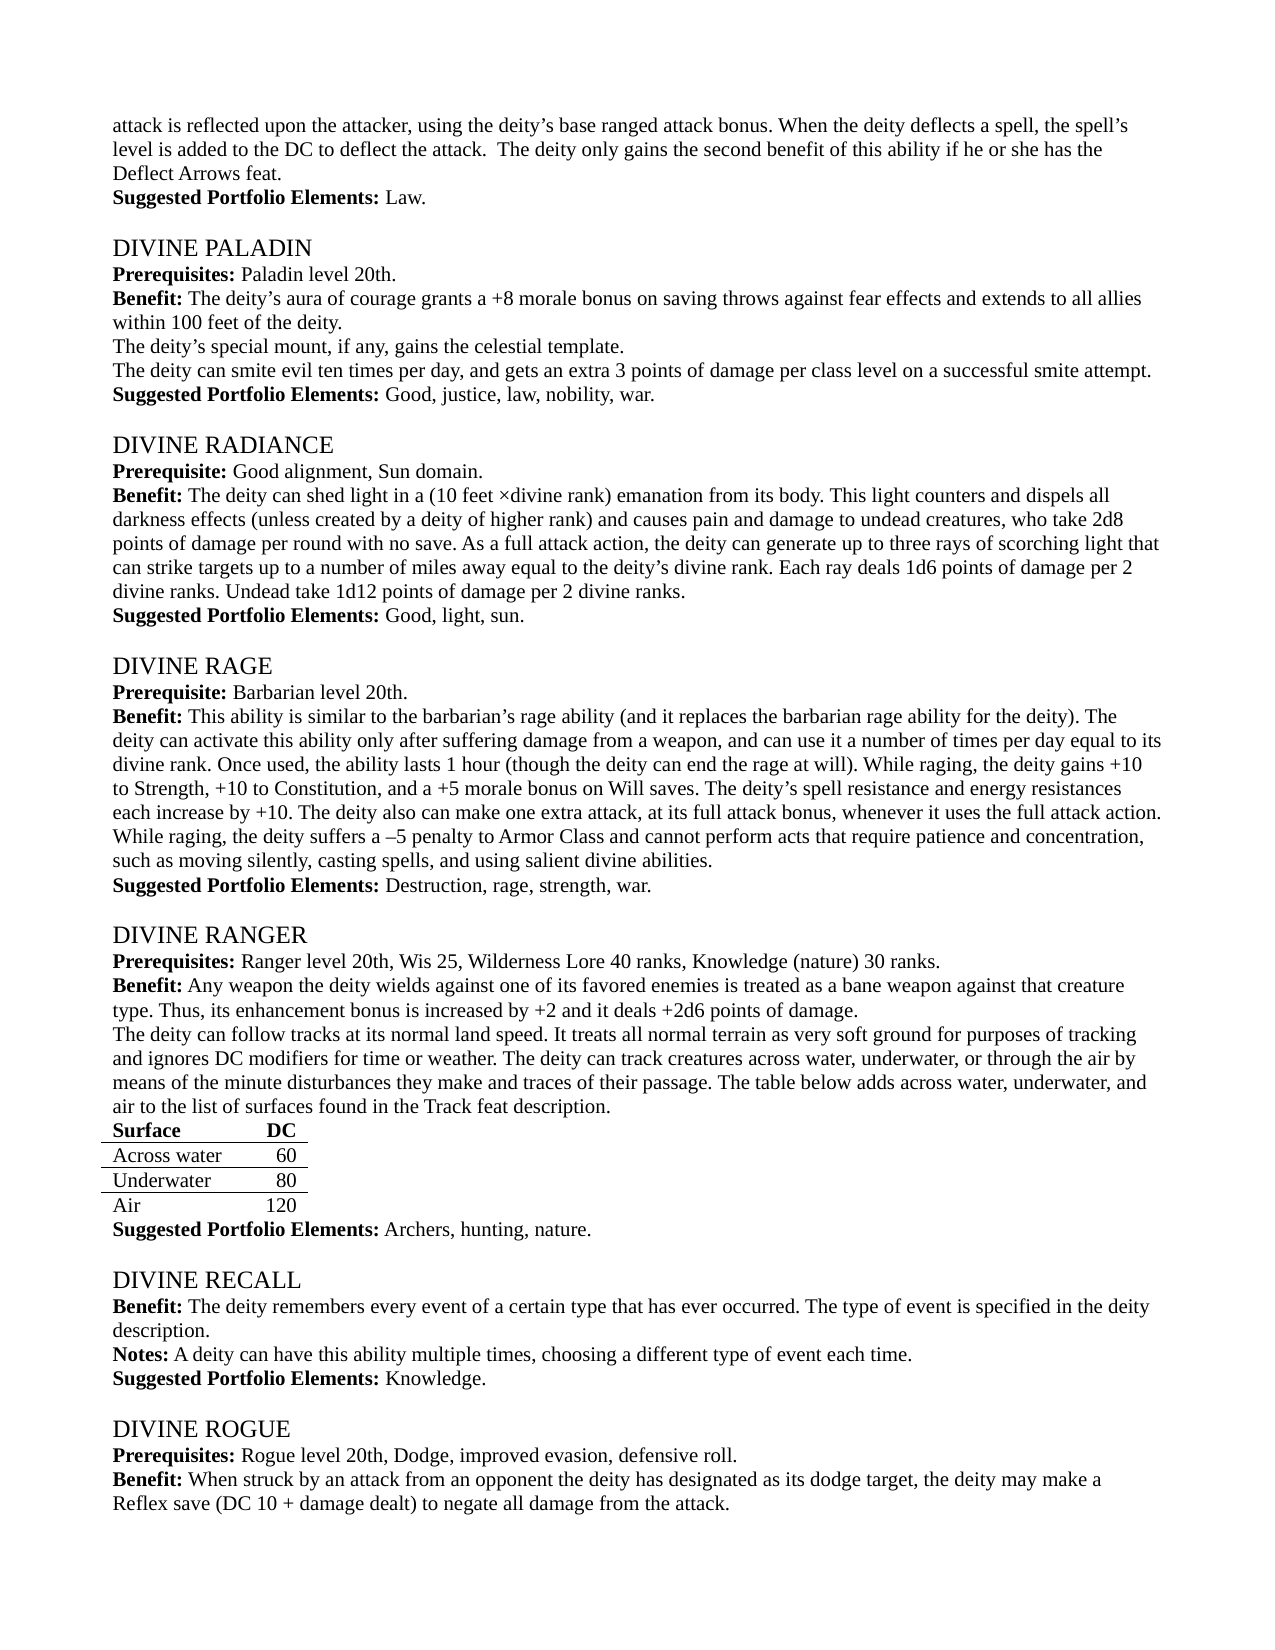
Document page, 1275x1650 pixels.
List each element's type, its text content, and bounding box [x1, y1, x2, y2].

text Benefit: The deity remembers every event of a certain type that has ever occurred. The type of event is specified in the deity description. [112, 1294, 1162, 1342]
table_header DC [244, 1118, 308, 1142]
text Suggested Portfolio Elements: Good, justice, law, nobility, war. [112, 382, 1162, 406]
text Benefit: The deity can shed light in a (10 feet ×divine rank) emanation from its body. This light counters and dispels all darkness effects (unless created by a deity of higher rank) and causes pain and damage to undead creatures, who take 2d8 points of damage per round with no save. As a full attack action, the deity can generate up to three rays of scorching light that can strike targets up to a number of miles away equal to the deity’s divine rank. Each ray deals 1d6 points of damage per 2 divine ranks. Undead take 1d12 points of damage per 2 divine ranks. [112, 483, 1162, 603]
text Suggested Portfolio Elements: Knowledge. [112, 1366, 1162, 1390]
text Benefit: When struck by an attack from an opponent the deity has designated as its dodge target, the deity may make a Reflex save (DC 10 + damage dealt) to negate all damage from the attack. [112, 1467, 1162, 1515]
text The deity’s special mount, if any, gains the celestial template. [112, 334, 1162, 358]
table_cell 80 [244, 1168, 308, 1192]
table_cell 120 [244, 1193, 308, 1217]
text The deity can smite evil ten times per day, and gets an extra 3 points of damage per class level on a successful smite attempt. [112, 358, 1162, 382]
text Suggested Portfolio Elements: Archers, hunting, nature. [112, 1217, 1162, 1241]
table_cell Air [101, 1193, 243, 1217]
text Notes: A deity can have this ability multiple times, choosing a different type of event each time. [112, 1342, 1162, 1366]
subtitle Divine Paladin [112, 233, 1162, 262]
text Prerequisite: Barbarian level 20th. [112, 680, 1162, 704]
text Suggested Portfolio Elements: Law. [112, 185, 1162, 209]
text attack is reflected upon the attacker, using the deity’s base ranged attack bonus. When the deity deflects a spell, the spell’s level is added to the DC to deflect the attack. The deity only gains the second benefit of this ability if he or she has the Deflect Arrows feat. [112, 112, 1162, 185]
text Prerequisite: Good alignment, Sun domain. [112, 459, 1162, 483]
text Prerequisites: Rogue level 20th, Dodge, improved evasion, defensive roll. [112, 1443, 1162, 1467]
subtitle Divine Radiance [112, 430, 1162, 459]
table_cell Across water [101, 1143, 243, 1167]
text Prerequisites: Ranger level 20th, Wis 25, Wilderness Lore 40 ranks, Knowledge (nature) 30 ranks. [112, 949, 1162, 973]
text Prerequisites: Paladin level 20th. [112, 262, 1162, 286]
text Benefit: Any weapon the deity wields against one of its favored enemies is treated as a bane weapon against that creature type. Thus, its enhancement bonus is increased by +2 and it deals +2d6 points of damage. [112, 973, 1162, 1022]
text Benefit: The deity’s aura of courage grants a +8 morale bonus on saving throws against fear effects and extends to all allies within 100 feet of the deity. [112, 286, 1162, 334]
text Benefit: This ability is similar to the barbarian’s rage ability (and it replaces the barbarian rage ability for the deity). The deity can activate this ability only after suffering damage from a weapon, and can use it a number of times per day equal to its divine rank. Once used, the ability lasts 1 hour (though the deity can end the rage at will). While raging, the deity gains +10 to Strength, +10 to Constitution, and a +5 morale bonus on Will saves. The deity’s spell resistance and energy resistances each increase by +10. The deity also can make one extra attack, at its full attack bonus, whenever it uses the full attack action. While raging, the deity suffers a –5 penalty to Armor Class and cannot perform acts that require patience and concentration, such as moving silently, casting spells, and using salient divine abilities. [112, 704, 1162, 872]
text Suggested Portfolio Elements: Destruction, rage, strength, war. [112, 872, 1162, 897]
subtitle Divine Recall [112, 1265, 1162, 1294]
subtitle Divine Rogue [112, 1414, 1162, 1443]
table_cell Underwater [101, 1168, 243, 1192]
text Suggested Portfolio Elements: Good, light, sun. [112, 603, 1162, 627]
table_cell 60 [244, 1143, 308, 1167]
subtitle Divine Ranger [112, 921, 1162, 949]
table_header Surface [101, 1118, 243, 1142]
subtitle Divine Rage [112, 651, 1162, 680]
text The deity can follow tracks at its normal land speed. It treats all normal terrain as very soft ground for purposes of tracking and ignores DC modifiers for time or weather. The deity can track creatures across water, underwater, or through the air by means of the minute disturbances they make and traces of their passage. The table below adds across water, underwater, and air to the list of surfaces found in the Track feat description. [112, 1022, 1162, 1118]
